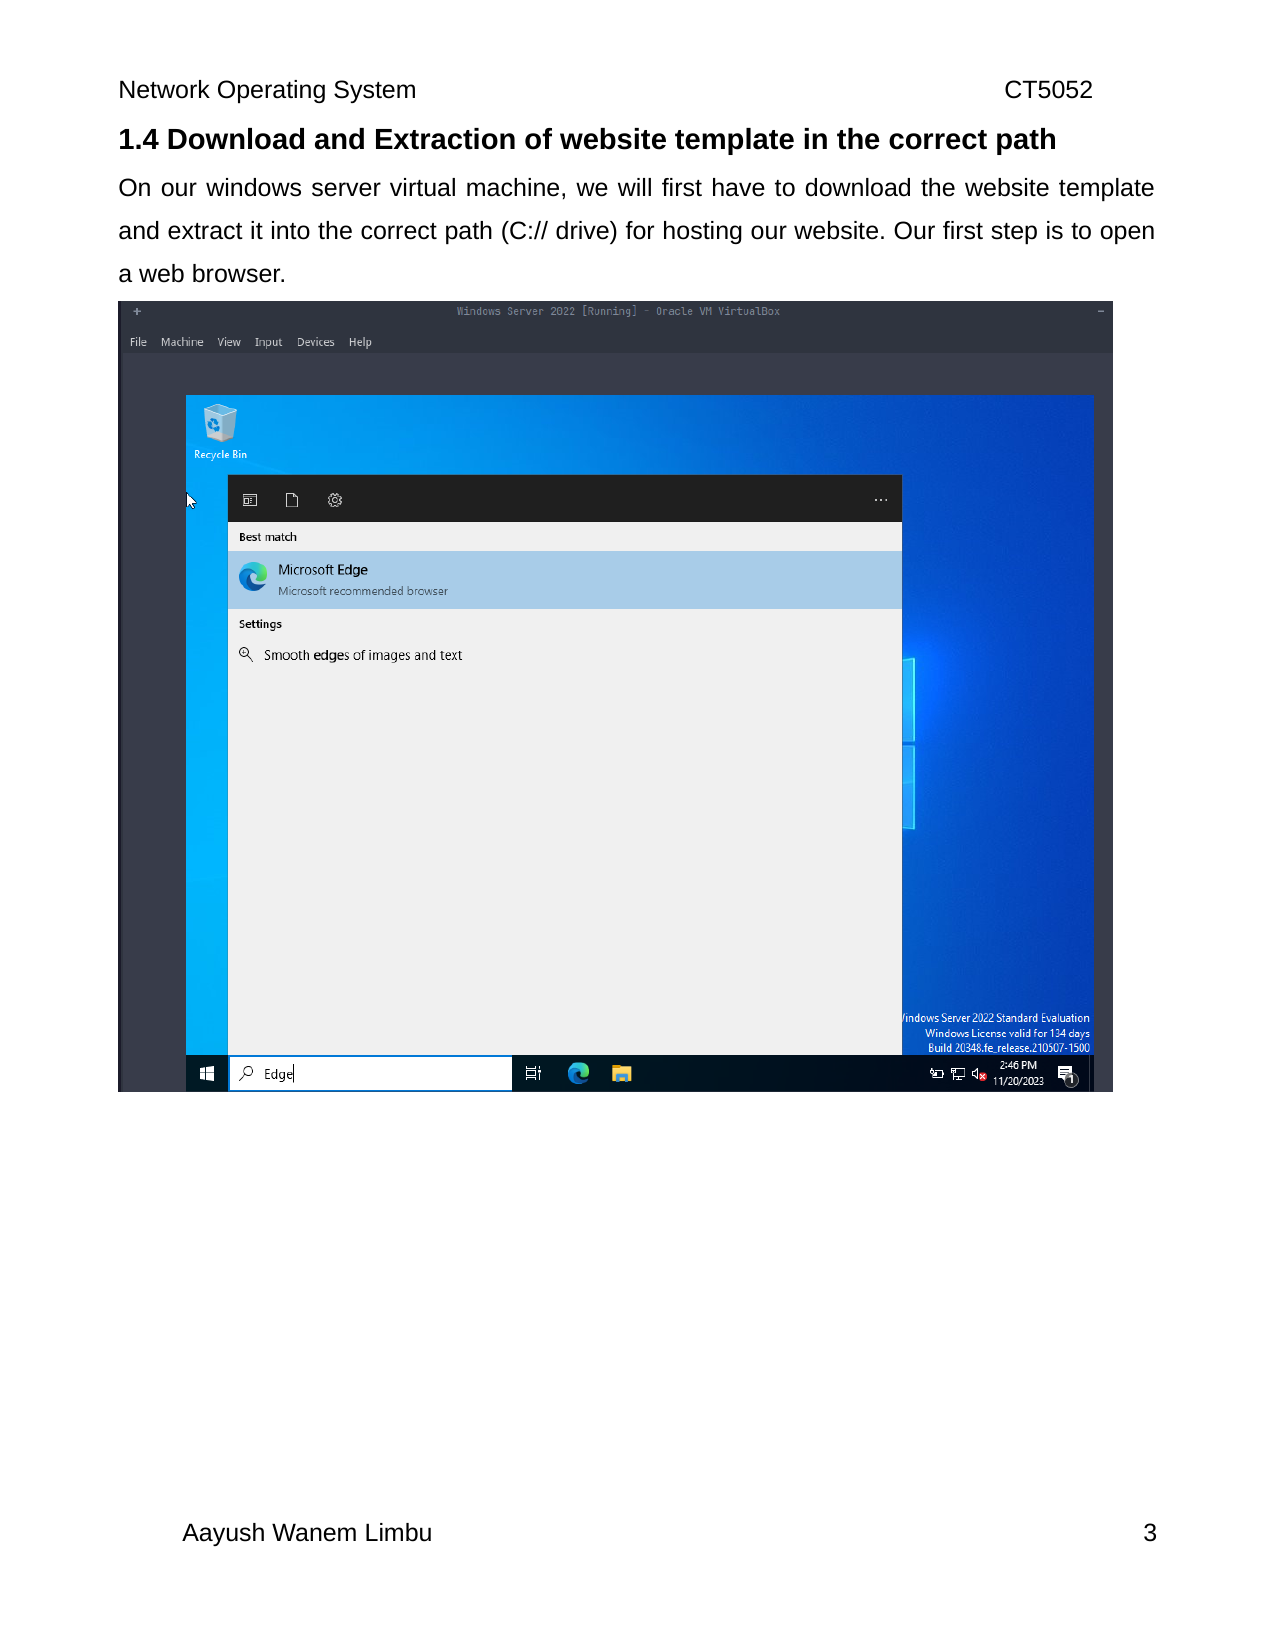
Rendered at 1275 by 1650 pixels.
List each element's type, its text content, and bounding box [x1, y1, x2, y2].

text On our windows server virtual machine, we will first have to download the website template and extract it into the correct path (C:// drive) for hosting our website. Our first step is to open a web browser. [118, 173, 1157, 288]
subtitle 1.4 Download and Extraction of website template in the correct path [118, 122, 1157, 156]
